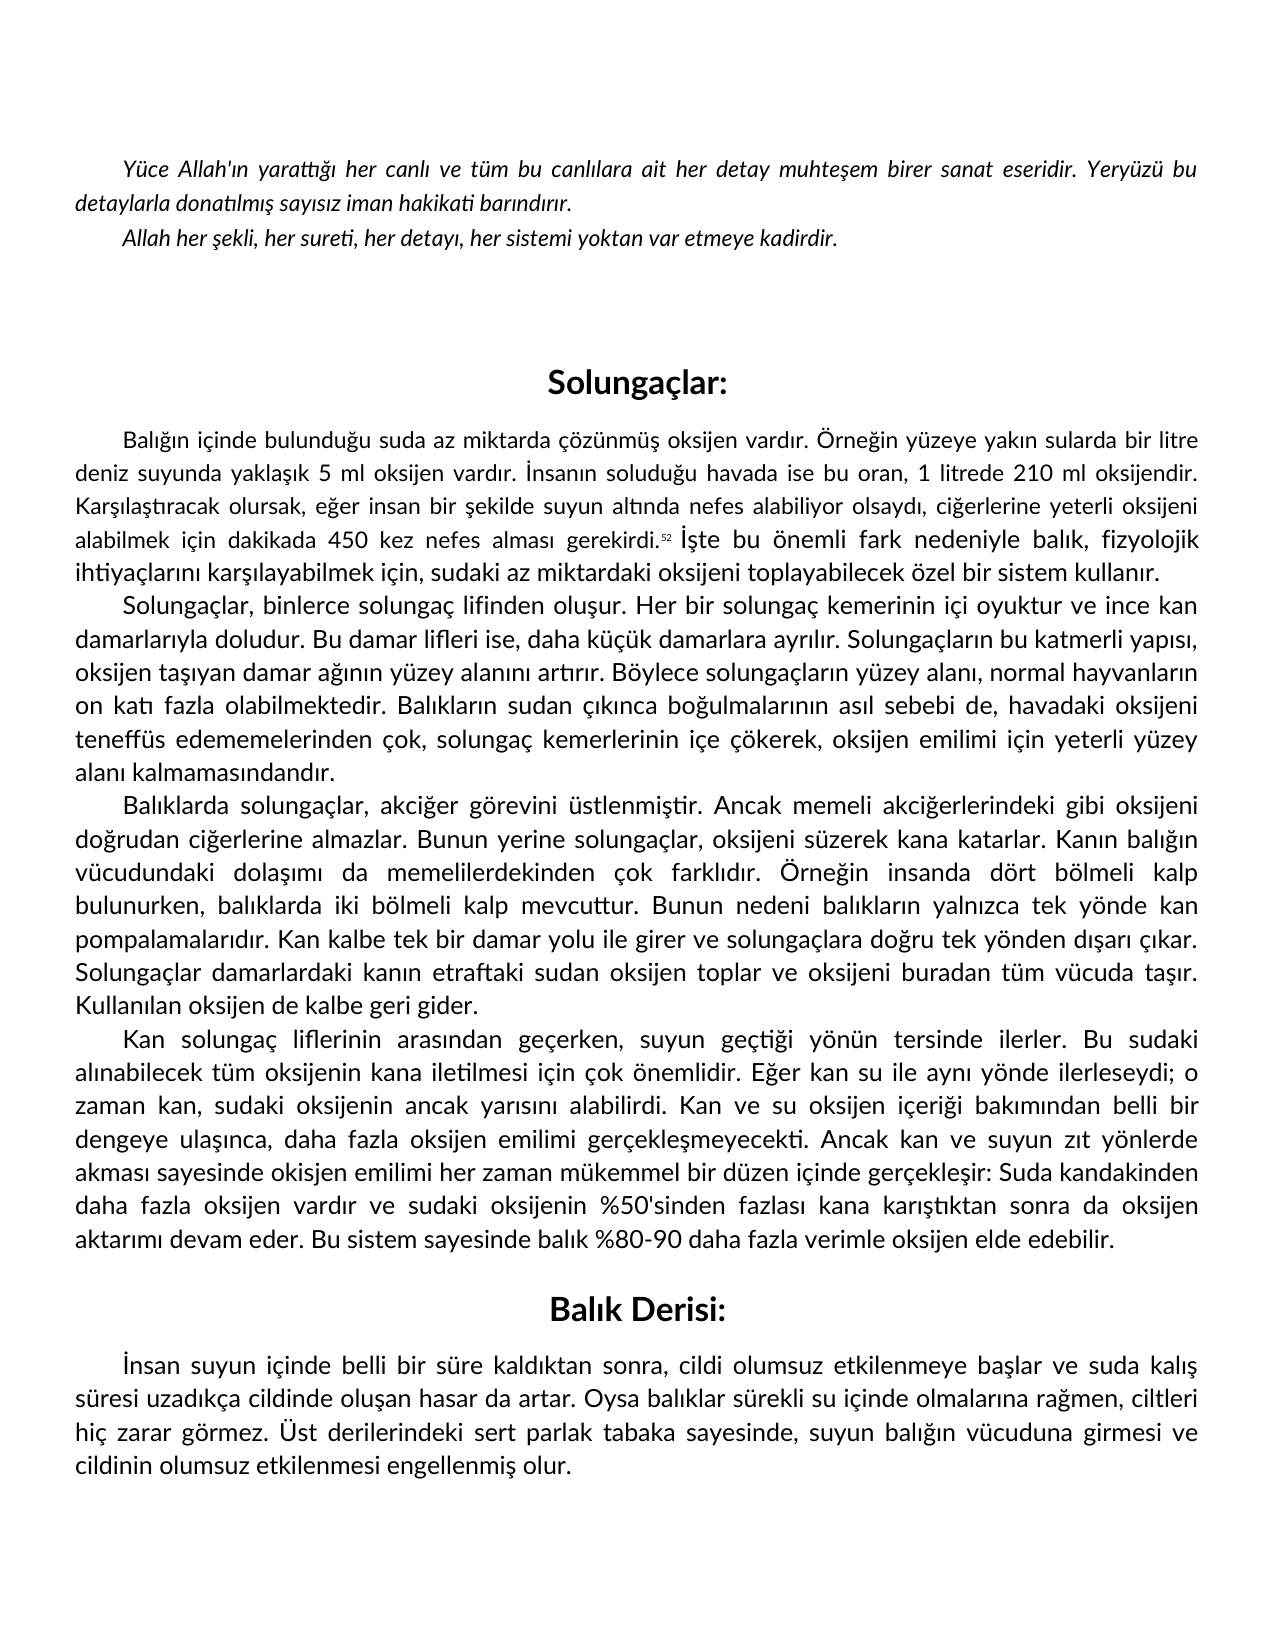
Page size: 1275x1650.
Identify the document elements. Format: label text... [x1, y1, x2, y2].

text Solungaçlar, binlerce solungaç lifinden oluşur. Her bir solungaç kemerinin içi oyuktur ve ince kan damarlarıyla doludur. Bu damar lifleri ise, daha küçük damarlara ayrılır. Solungaçların bu katmerli yapısı, oksijen taşıyan damar ağının yüzey alanını artırır. Böylece solungaçların yüzey alanı, normal hayvanların on katı fazla olabilmektedir. Balıkların sudan çıkınca boğulmalarının asıl sebebi de, havadaki oksijeni teneffüs edememelerinden çok, solungaç kemerlerinin içe çökerek, oksijen emilimi için yeterli yüzey alanı kalmamasındandır. [75, 588, 1200, 788]
text Balığın içinde bulunduğu suda az miktarda çözünmüş oksijen vardır. Örneğin yüzeye yakın sularda bir litre deniz suyunda yaklaşık 5 ml oksijen vardır. İnsanın soluduğu havada ise bu oran, 1 litrede 210 ml oksijendir. Karşılaştıracak olursak, eğer insan bir şekilde suyun altında nefes alabiliyor olsaydı, ciğerlerine yeterli oksijeni alabilmek için dakikada 450 kez nefes alması gerekirdi.52 İşte bu önemli fark nedeniyle balık, fizyolojik ihtiyaçlarını karşılayabilmek için, sudaki az miktardaki oksijeni toplayabilecek özel bir sistem kullanır. [75, 421, 1200, 588]
text Solungaçlar: [75, 358, 1200, 404]
text Kan solungaç liflerinin arasından geçerken, suyun geçtiği yönün tersinde ilerler. Bu sudaki alınabilecek tüm oksijenin kana iletilmesi için çok önemlidir. Eğer kan su ile aynı yönde ilerleseydi; o zaman kan, sudaki oksijenin ancak yarısını alabilirdi. Kan ve su oksijen içeriği bakımından belli bir dengeye ulaşınca, daha fazla oksijen emilimi gerçekleşmeyecekti. Ancak kan ve suyun zıt yönlerde akması sayesinde okisjen emilimi her zaman mükemmel bir düzen içinde gerçekleşir: Suda kandakinden daha fazla oksijen vardır ve sudaki oksijenin %50'sinden fazlası kana karıştıktan sonra da oksijen aktarımı devam eder. Bu sistem sayesinde balık %80-90 daha fazla verimle oksijen elde edebilir. [75, 1021, 1200, 1255]
text Allah her şekli, her sureti, her detayı, her sistemi yoktan var etmeye kadirdir. [75, 219, 1200, 253]
text Balık Derisi: [75, 1284, 1200, 1330]
text İnsan suyun içinde belli bir süre kaldıktan sonra, cildi olumsuz etkilenmeye başlar ve suda kalış süresi uzadıkça cildinde oluşan hasar da artar. Oysa balıklar sürekli su içinde olmalarına rağmen, ciltleri hiç zarar görmez. Üst derilerindeki sert parlak tabaka sayesinde, suyun balığın vücuduna girmesi ve cildinin olumsuz etkilenmesi engellenmiş olur. [75, 1348, 1200, 1481]
text Yüce Allah'ın yarattığı her canlı ve tüm bu canlılara ait her detay muhteşem birer sanat eseridir. Yeryüzü bu detaylarla donatılmış sayısız iman hakikati barındırır. [75, 150, 1200, 219]
text Balıklarda solungaçlar, akciğer görevini üstlenmiştir. Ancak memeli akciğerlerindeki gibi oksijeni doğrudan ciğerlerine almazlar. Bunun yerine solungaçlar, oksijeni süzerek kana katarlar. Kanın balığın vücudundaki dolaşımı da memelilerdekinden çok farklıdır. Örneğin insanda dört bölmeli kalp bulunurken, balıklarda iki bölmeli kalp mevcuttur. Bunun nedeni balıkların yalnızca tek yönde kan pompalamalarıdır. Kan kalbe tek bir damar yolu ile girer ve solungaçlara doğru tek yönden dışarı çıkar. Solungaçlar damarlardaki kanın etraftaki sudan oksijen toplar ve oksijeni buradan tüm vücuda taşır. Kullanılan oksijen de kalbe geri gider. [75, 788, 1200, 1021]
